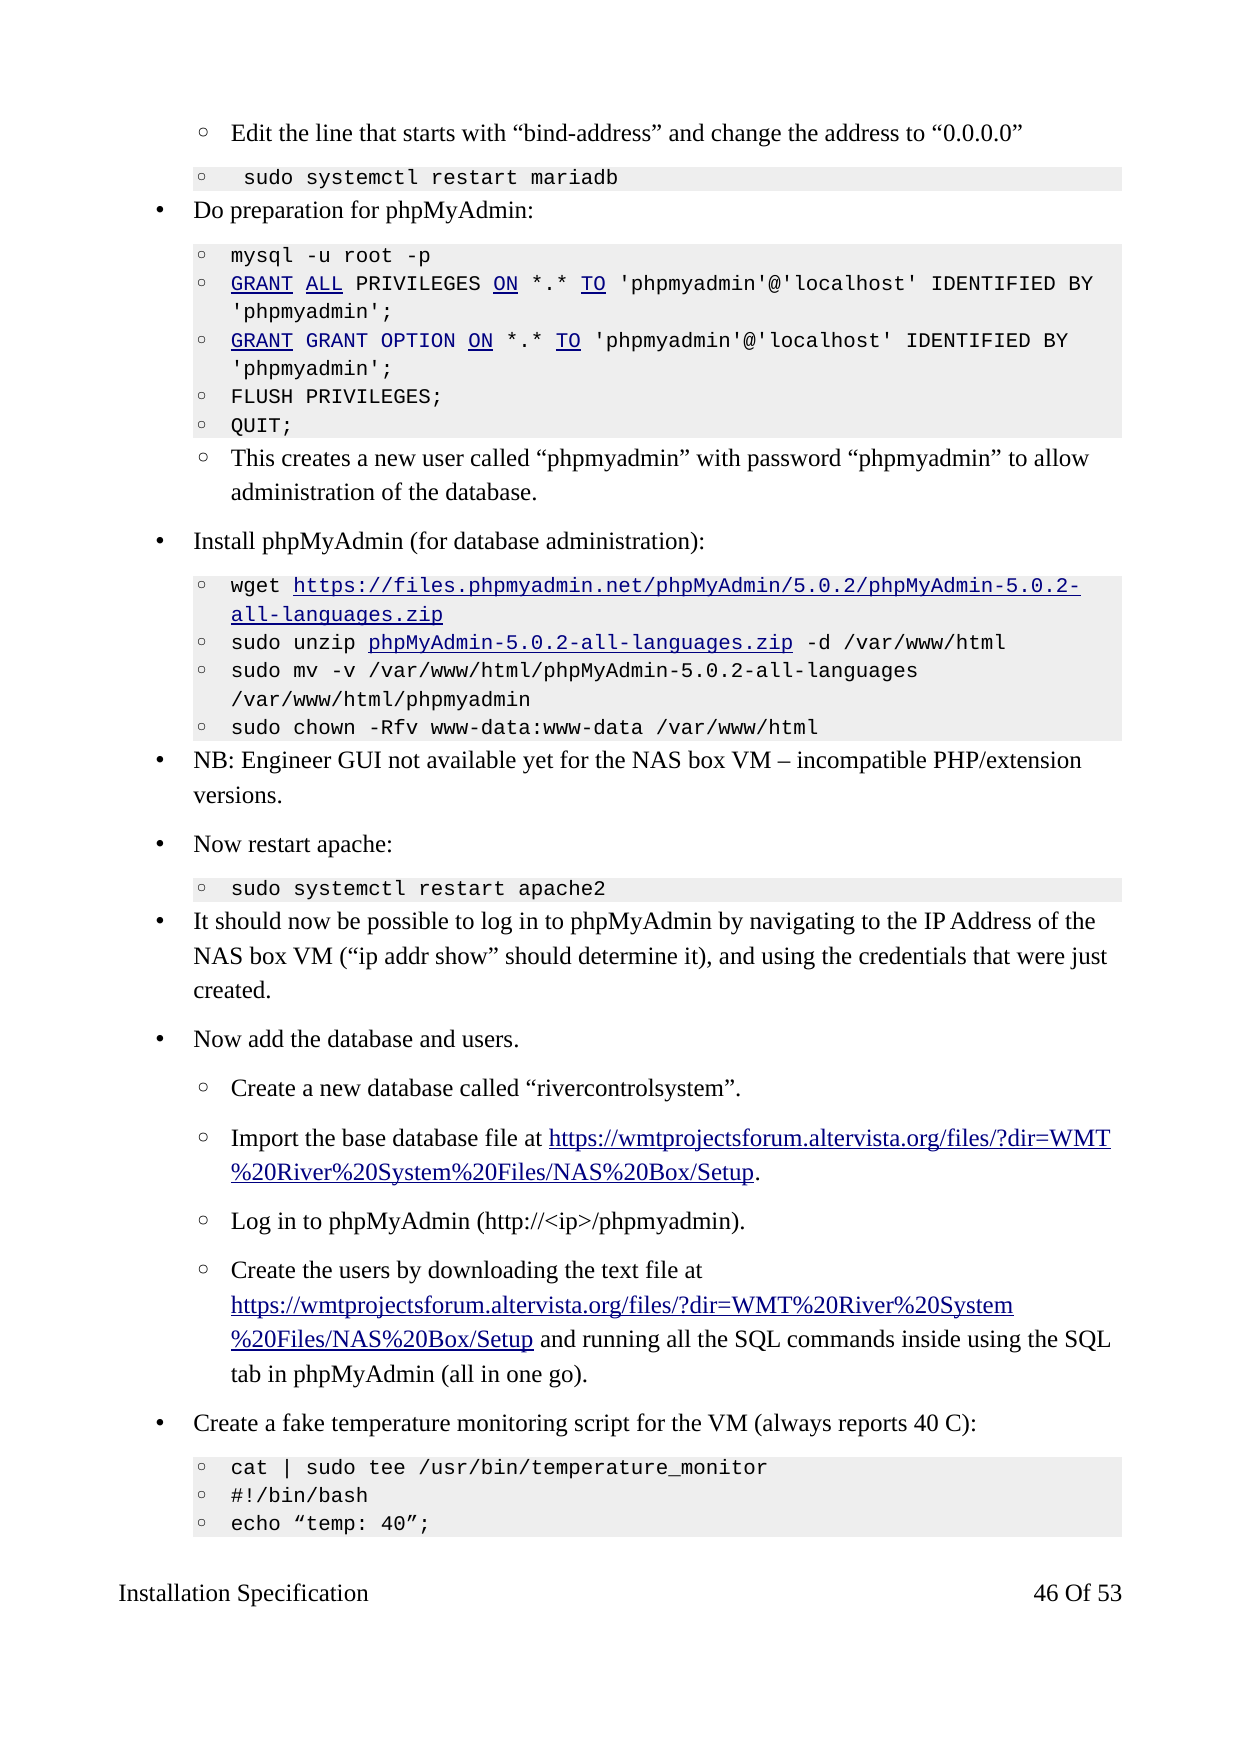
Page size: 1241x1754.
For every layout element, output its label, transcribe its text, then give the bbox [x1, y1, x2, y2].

list cat | sudo tee /usr/bin/temperature_monitor [193, 1457, 1122, 1480]
list Create a new database called “rivercontrolsystem”. [193, 1073, 1122, 1102]
list This creates a new user called “phpmyadmin” with password “phpmyadmin” to allow administration of the database. [193, 443, 1122, 506]
list sudo chown -Rfv www-data:www-data /var/www/html [193, 717, 1122, 741]
list It should now be possible to log in to phpMyAdmin by navigating to the IP Address of the NAS box VM (“ip addr show” should determine it), and using the credentials that were just created. [156, 906, 1122, 1004]
list #!/bin/bash [193, 1485, 1122, 1509]
list Now restart apache: [156, 829, 1122, 858]
list Create a fake temperature monitoring script for the VM (always reports 40 C): [156, 1408, 1122, 1436]
list Create the users by downloading the text file at https://wmtprojectsforum.altervista.org/files/?dir=WMT%20River%20System%20Files/NAS%20Box/Setup and running all the SQL commands inside using the SQL tab in phpMyAdmin (all in one go). [193, 1255, 1122, 1387]
list sudo mv -v /var/www/html/phpMyAdmin-5.0.2-all-languages /var/www/html/phpmyadmin [193, 661, 1122, 712]
list wget https://files.phpmyadmin.net/phpMyAdmin/5.0.2/phpMyAdmin-5.0.2-all-languages.zip [193, 576, 1122, 627]
list sudo systemctl restart apache2 [193, 878, 1122, 902]
list NB: Engineer GUI not available yet for the NAS box VM – incompatible PHP/extension versions. [156, 746, 1122, 809]
list FLUSH PRIVILEGES; [193, 386, 1122, 410]
list QUIT; [193, 414, 1122, 438]
list Do preparation for phpMyAdmin: [156, 196, 1122, 224]
list Import the base database file at https://wmtprojectsforum.altervista.org/files/?dir=WMT%20River%20System%20Files/NAS%20Box/Setup. [193, 1123, 1122, 1186]
list GRANT GRANT OPTION ON *.* TO 'phpmyadmin'@'localhost' IDENTIFIED BY 'phpmyadmin'; [193, 329, 1122, 382]
list GRANT ALL PRIVILEGES ON *.* TO 'phpmyadmin'@'localhost' IDENTIFIED BY 'phpmyadmin'; [193, 273, 1122, 325]
list sudo unzip phpMyAdmin-5.0.2-all-languages.zip -d /var/www/html [193, 632, 1122, 656]
list Install phpMyAdmin (for database administration): [156, 526, 1122, 555]
list Log in to phpMyAdmin (http://<ip>/phpmyadmin). [193, 1206, 1122, 1235]
list mysql -u root -p [193, 244, 1122, 268]
list sudo systemctl restart mariadb [193, 167, 1122, 191]
list Edit the line that starts with “bind-address” and change the address to “0.0.0.0” [193, 118, 1122, 147]
list Now add the database and users. [156, 1024, 1122, 1053]
list echo “temp: 40”; [193, 1513, 1122, 1537]
